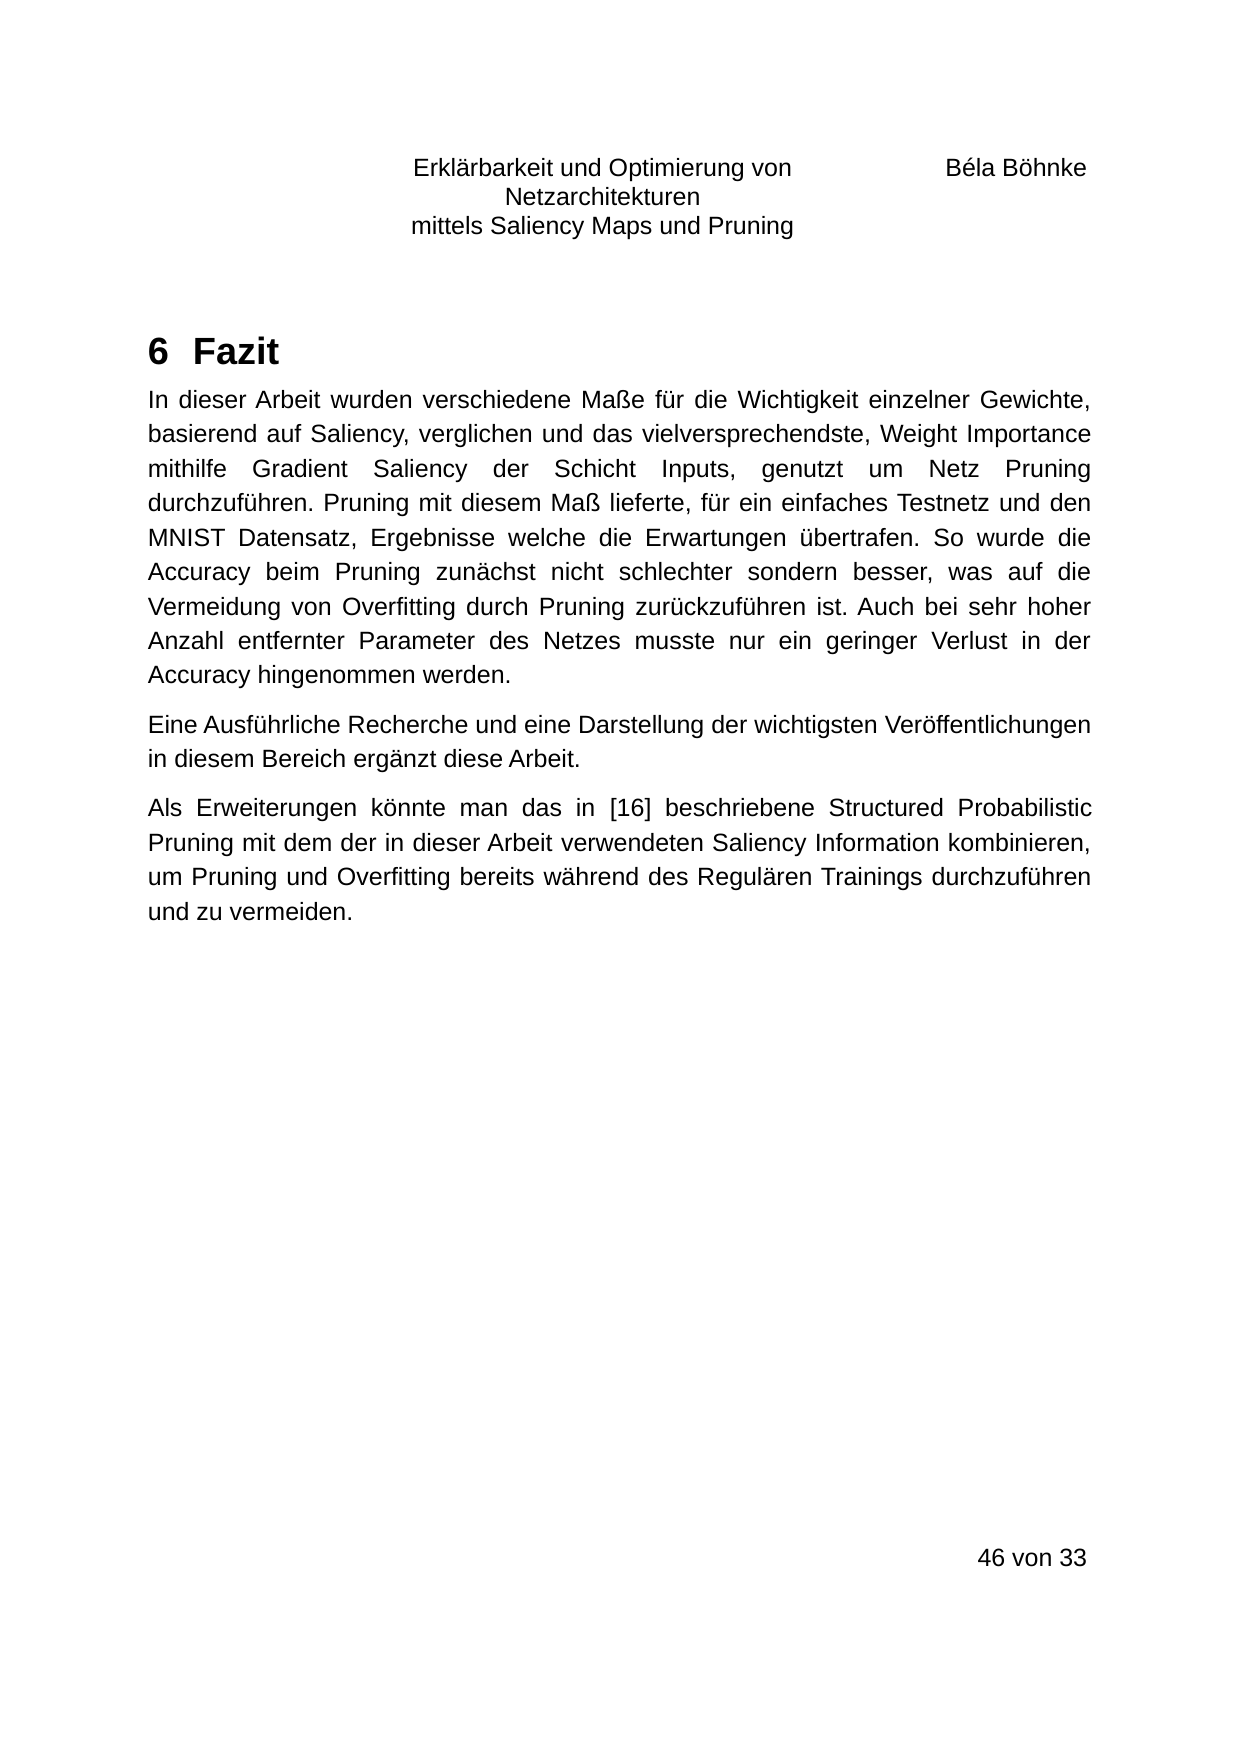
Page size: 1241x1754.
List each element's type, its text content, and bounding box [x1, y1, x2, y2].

subtitle Fazit [148, 328, 1093, 372]
text In dieser Arbeit wurden verschiedene Maße für die Wichtigkeit einzelner Gewichte, basierend auf Saliency, verglichen und das vielversprechendste, Weight Importance mithilfe Gradient Saliency der Schicht Inputs, genutzt um Netz Pruning durchzuführen. Pruning mit diesem Maß lieferte, für ein einfaches Testnetz und den MNIST Datensatz, Ergebnisse welche die Erwartungen übertrafen. So wurde die Accuracy beim Pruning zunächst nicht schlechter sondern besser, was auf die Vermeidung von Overfitting durch Pruning zurückzuführen ist. Auch bei sehr hoher Anzahl entfernter Parameter des Netzes musste nur ein geringer Verlust in der Accuracy hingenommen werden. [148, 385, 1093, 689]
text Als Erweiterungen könnte man das in [16] beschriebene Structured Probabilistic Pruning mit dem der in dieser Arbeit verwendeten Saliency Information kombinieren, um Pruning und Overfitting bereits während des Regulären Trainings durchzuführen und zu vermeiden. [148, 793, 1093, 925]
text Eine Ausführliche Recherche und eine Darstellung der wichtigsten Veröffentlichungen in diesem Bereich ergänzt diese Arbeit. [148, 709, 1093, 773]
